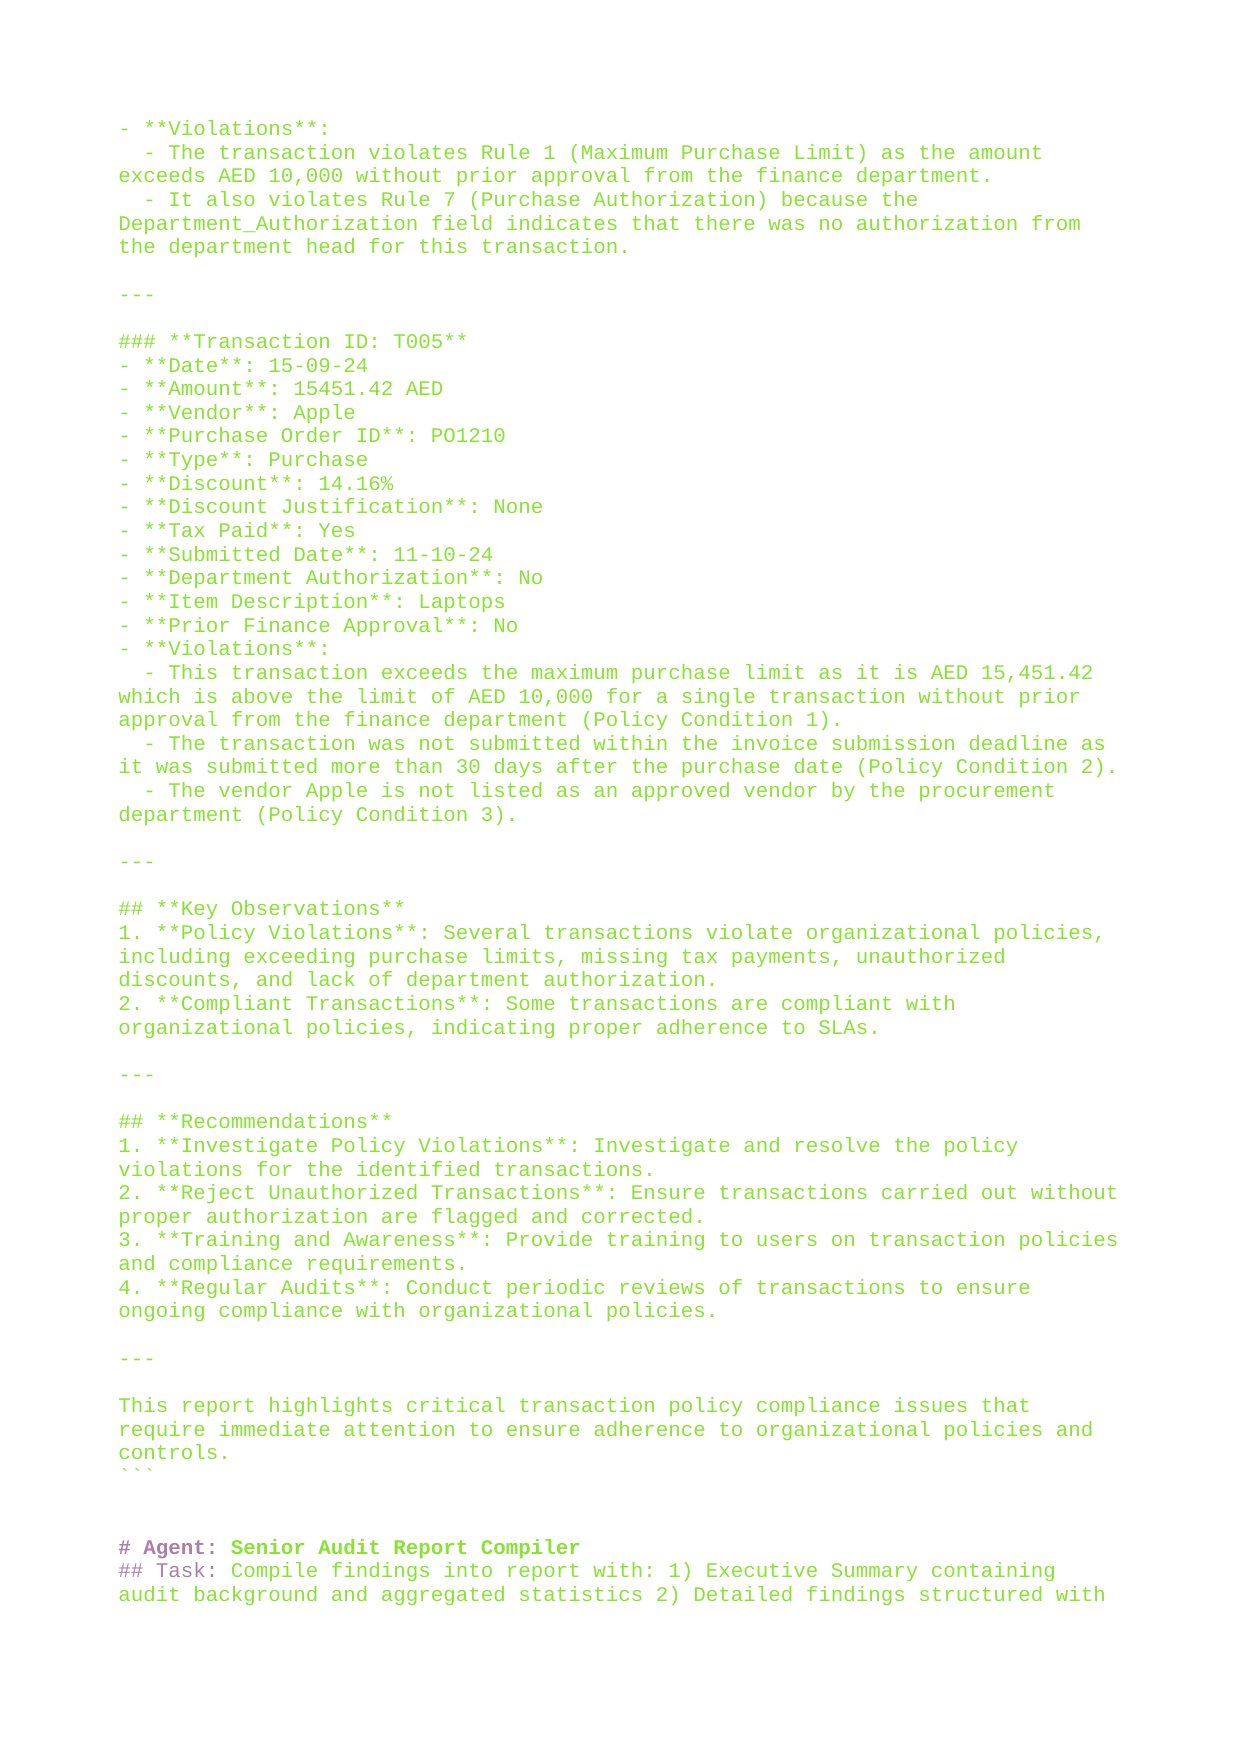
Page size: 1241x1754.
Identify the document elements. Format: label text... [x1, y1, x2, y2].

text ``` [118, 1466, 1122, 1489]
text - **Amount**: 15451.42 AED [118, 378, 1122, 402]
text ### **Transaction ID: T005** [118, 331, 1122, 354]
text - **Violations**: [118, 118, 1122, 142]
text ## **Recommendations** [118, 1111, 1122, 1135]
text - The vendor Apple is not listed as an approved vendor by the procurement department (Policy Condition 3). [118, 780, 1122, 827]
text - **Item Description**: Laptops [118, 591, 1122, 615]
text - **Purchase Order ID**: PO1210 [118, 426, 1122, 449]
text - **Type**: Purchase [118, 449, 1122, 473]
text - It also violates Rule 7 (Purchase Authorization) because the Department_Authorization field indicates that there was no authorization from the department head for this transaction. [118, 189, 1122, 260]
text This report highlights critical transaction policy compliance issues that require immediate attention to ensure adherence to organizational policies and controls. [118, 1395, 1122, 1466]
text --- [118, 284, 1122, 307]
text 4. **Regular Audits**: Conduct periodic reviews of transactions to ensure ongoing compliance with organizational policies. [118, 1277, 1122, 1324]
text - **Prior Finance Approval**: No [118, 615, 1122, 638]
text - **Department Authorization**: No [118, 567, 1122, 591]
text - **Violations**: [118, 638, 1122, 662]
text - **Submitted Date**: 11-10-24 [118, 544, 1122, 567]
text --- [118, 851, 1122, 875]
text 3. **Training and Awareness**: Provide training to users on transaction policies and compliance requirements. [118, 1229, 1122, 1277]
text - **Tax Paid**: Yes [118, 520, 1122, 544]
text --- [118, 1348, 1122, 1371]
text --- [118, 1064, 1122, 1088]
text - **Vendor**: Apple [118, 402, 1122, 426]
text 2. **Compliant Transactions**: Some transactions are compliant with organizational policies, indicating proper adherence to SLAs. [118, 993, 1122, 1040]
text - The transaction was not submitted within the invoice submission deadline as it was submitted more than 30 days after the purchase date (Policy Condition 2). [118, 733, 1122, 780]
text # Agent: Senior Audit Report Compiler [118, 1537, 1122, 1561]
text - The transaction violates Rule 1 (Maximum Purchase Limit) as the amount exceeds AED 10,000 without prior approval from the finance department. [118, 142, 1122, 189]
text - **Discount**: 14.16% [118, 473, 1122, 496]
text 2. **Reject Unauthorized Transactions**: Ensure transactions carried out without proper authorization are flagged and corrected. [118, 1182, 1122, 1229]
text - This transaction exceeds the maximum purchase limit as it is AED 15,451.42 which is above the limit of AED 10,000 for a single transaction without prior approval from the finance department (Policy Condition 1). [118, 662, 1122, 733]
text 1. **Investigate Policy Violations**: Investigate and resolve the policy violations for the identified transactions. [118, 1135, 1122, 1182]
text ## Task: Compile findings into report with: 1) Executive Summary containing audit background and aggregated statistics 2) Detailed findings structured with [118, 1561, 1122, 1608]
text - **Discount Justification**: None [118, 496, 1122, 520]
text - **Date**: 15-09-24 [118, 354, 1122, 378]
text ## **Key Observations** [118, 898, 1122, 922]
text 1. **Policy Violations**: Several transactions violate organizational policies, including exceeding purchase limits, missing tax payments, unauthorized discounts, and lack of department authorization. [118, 922, 1122, 993]
